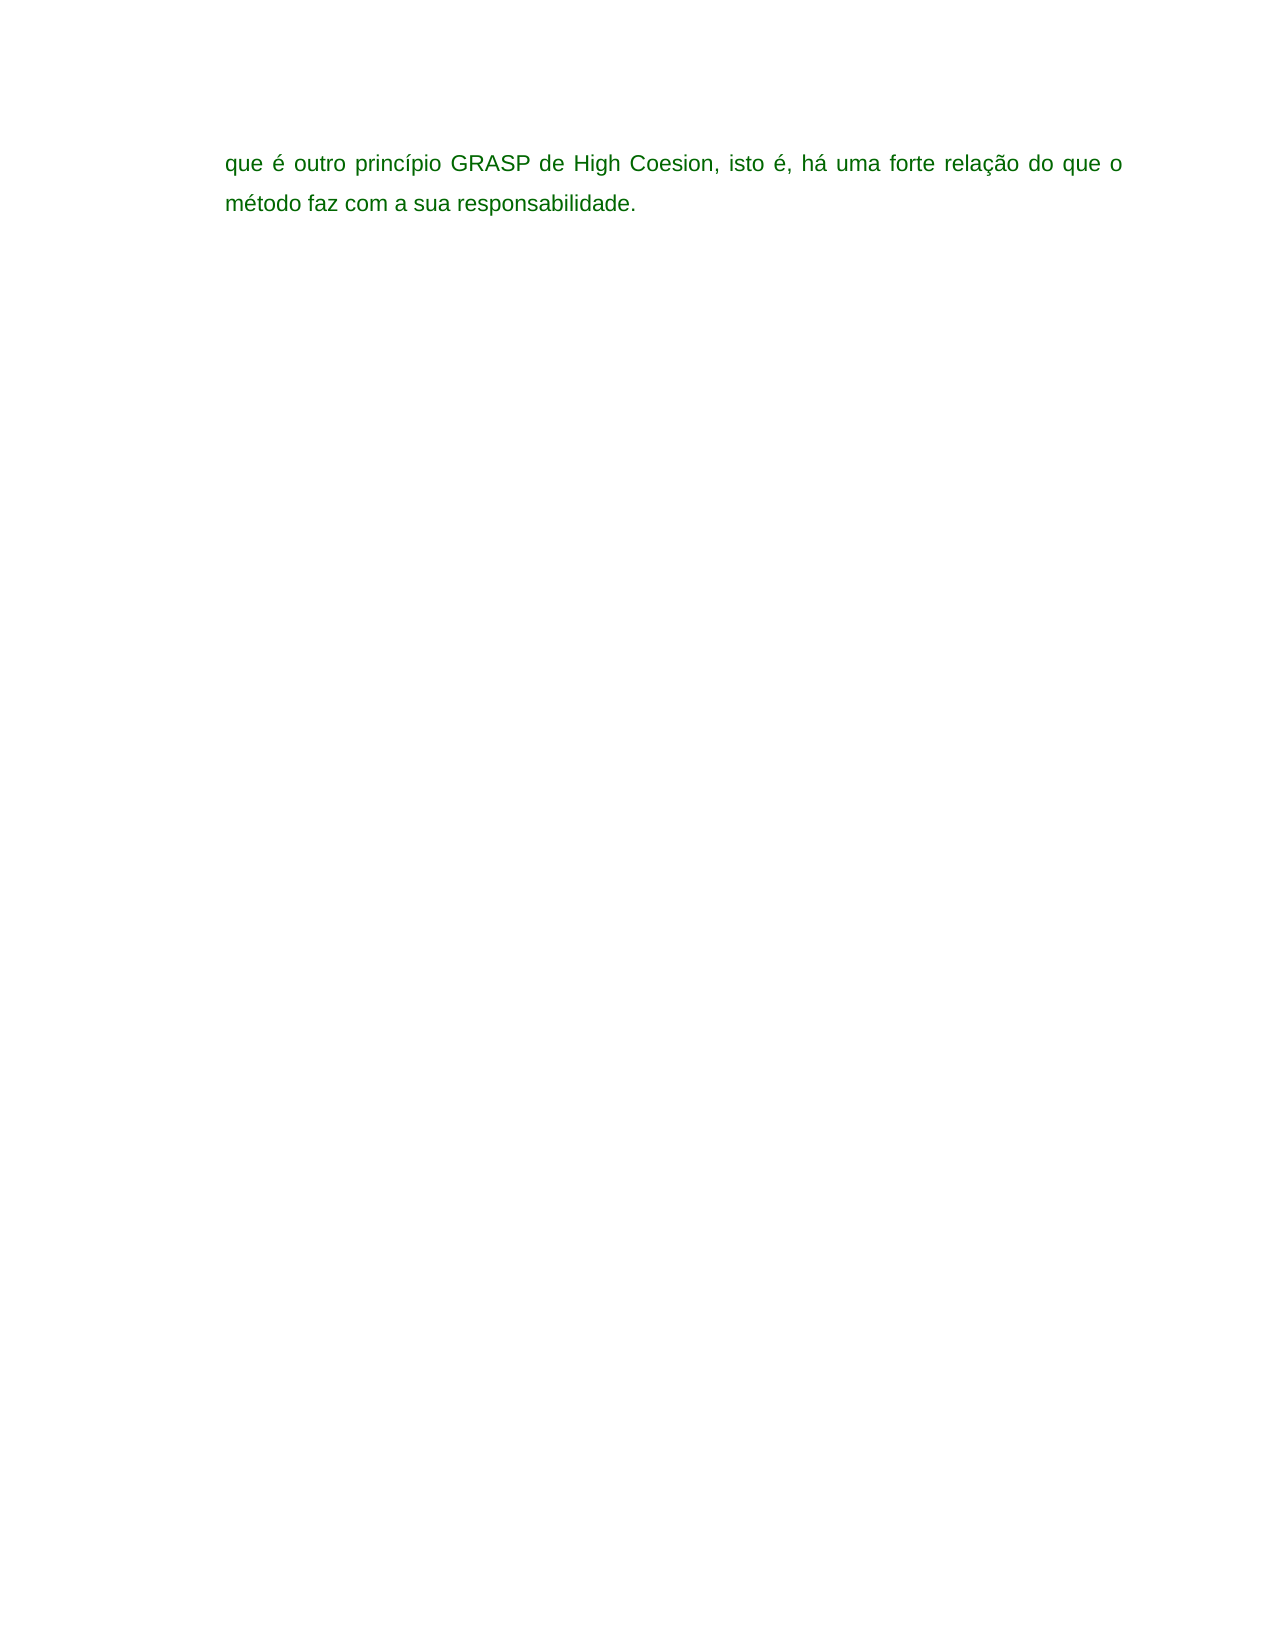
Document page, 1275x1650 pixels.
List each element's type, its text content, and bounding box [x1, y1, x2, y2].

list que é outro princípio GRASP de High Coesion, isto é, há uma forte relação do que o método faz com a sua responsabilidade. [225, 150, 1125, 216]
